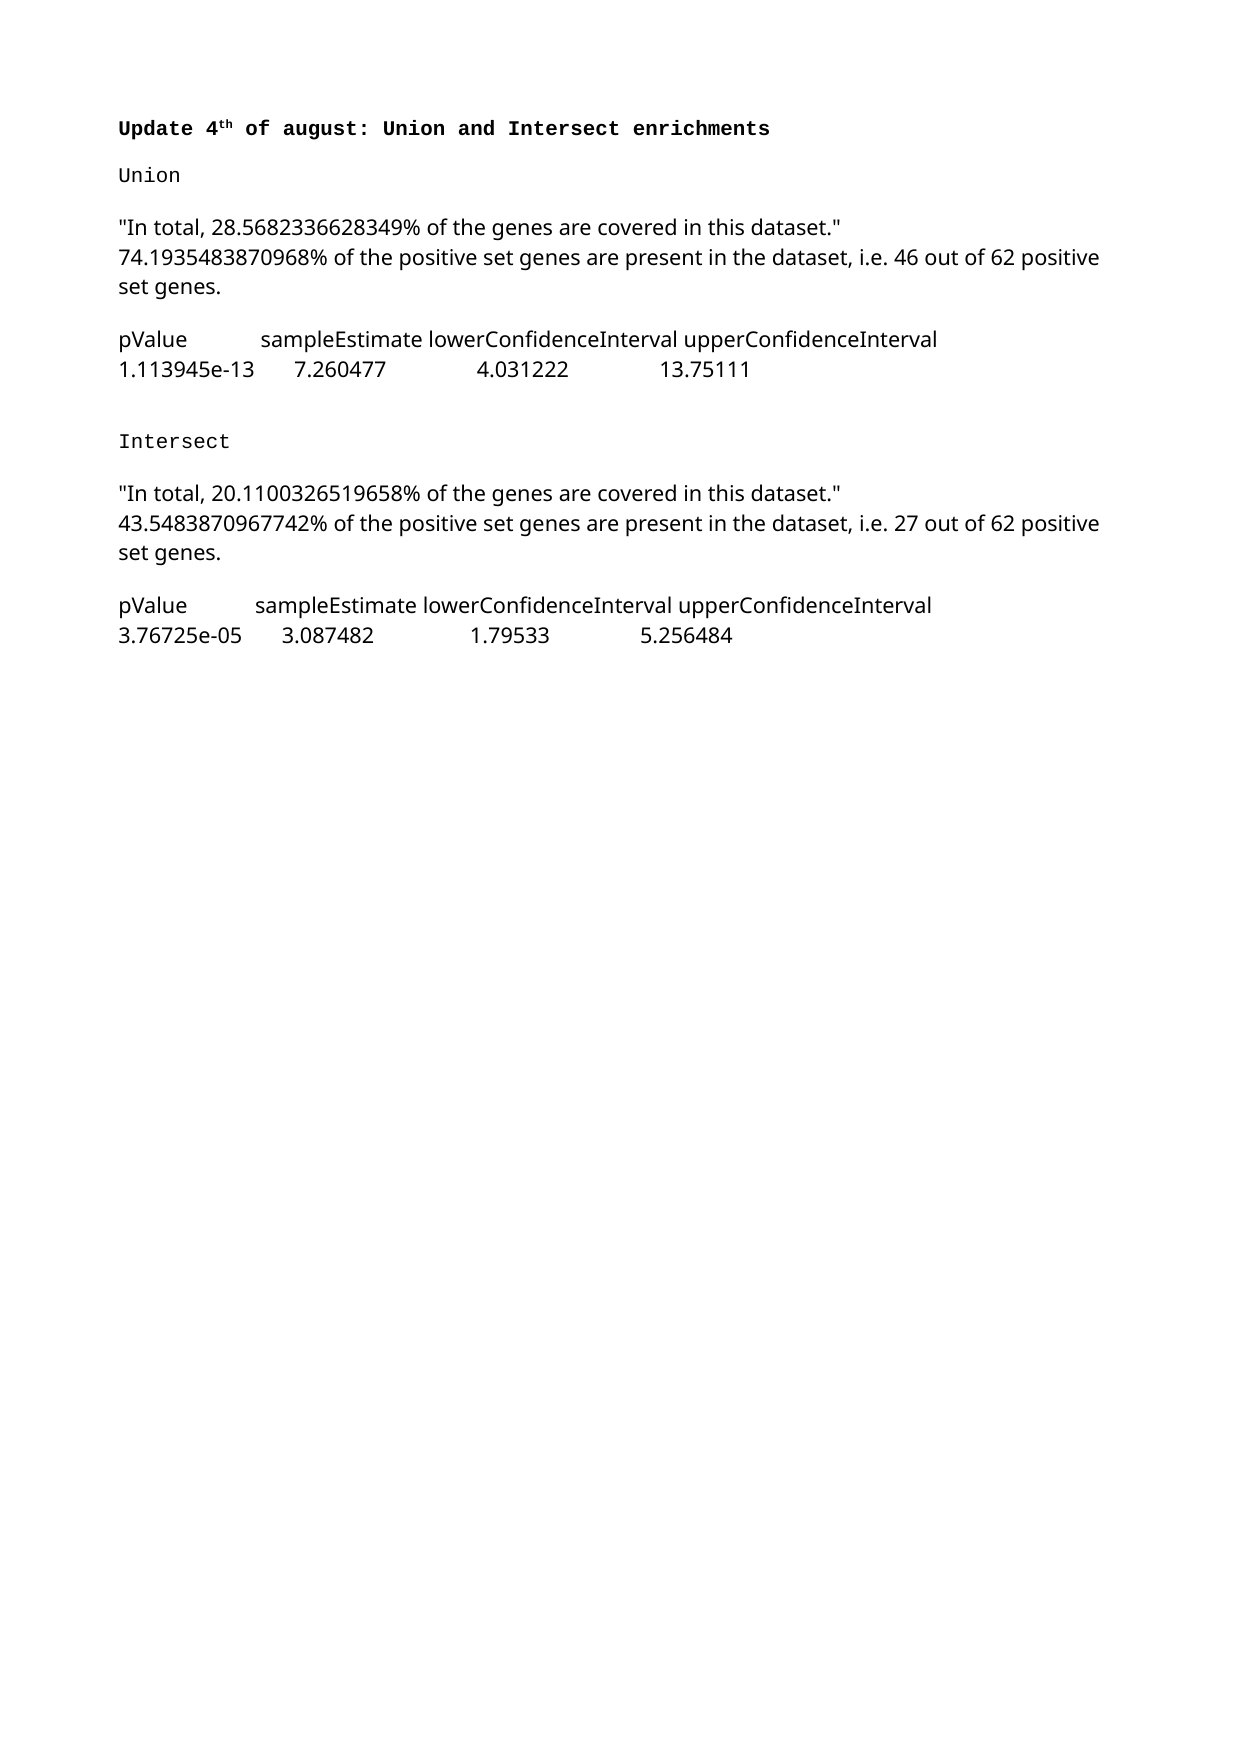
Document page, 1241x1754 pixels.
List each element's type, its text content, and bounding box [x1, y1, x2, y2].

text "In total, 20.1100326519658% of the genes are covered in this dataset." [118, 478, 1122, 508]
text pValue sampleEstimate lowerConfidenceInterval upperConfidenceInterval [118, 325, 1122, 354]
text 1.113945e-13 7.260477 4.031222 13.75111 [118, 354, 1122, 384]
text pValue sampleEstimate lowerConfidenceInterval upperConfidenceInterval [118, 590, 1122, 620]
text Intersect [118, 431, 1122, 455]
text 43.5483870967742% of the positive set genes are present in the dataset, i.e. 27 out of 62 positive set genes. [118, 508, 1122, 567]
text 74.1935483870968% of the positive set genes are present in the dataset, i.e. 46 out of 62 positive set genes. [118, 242, 1122, 301]
text "In total, 28.5682336628349% of the genes are covered in this dataset." [118, 213, 1122, 242]
text 3.76725e-05 3.087482 1.79533 5.256484 [118, 620, 1122, 649]
text Union [118, 165, 1122, 189]
text Update 4th of august: Union and Intersect enrichments [118, 118, 1122, 142]
